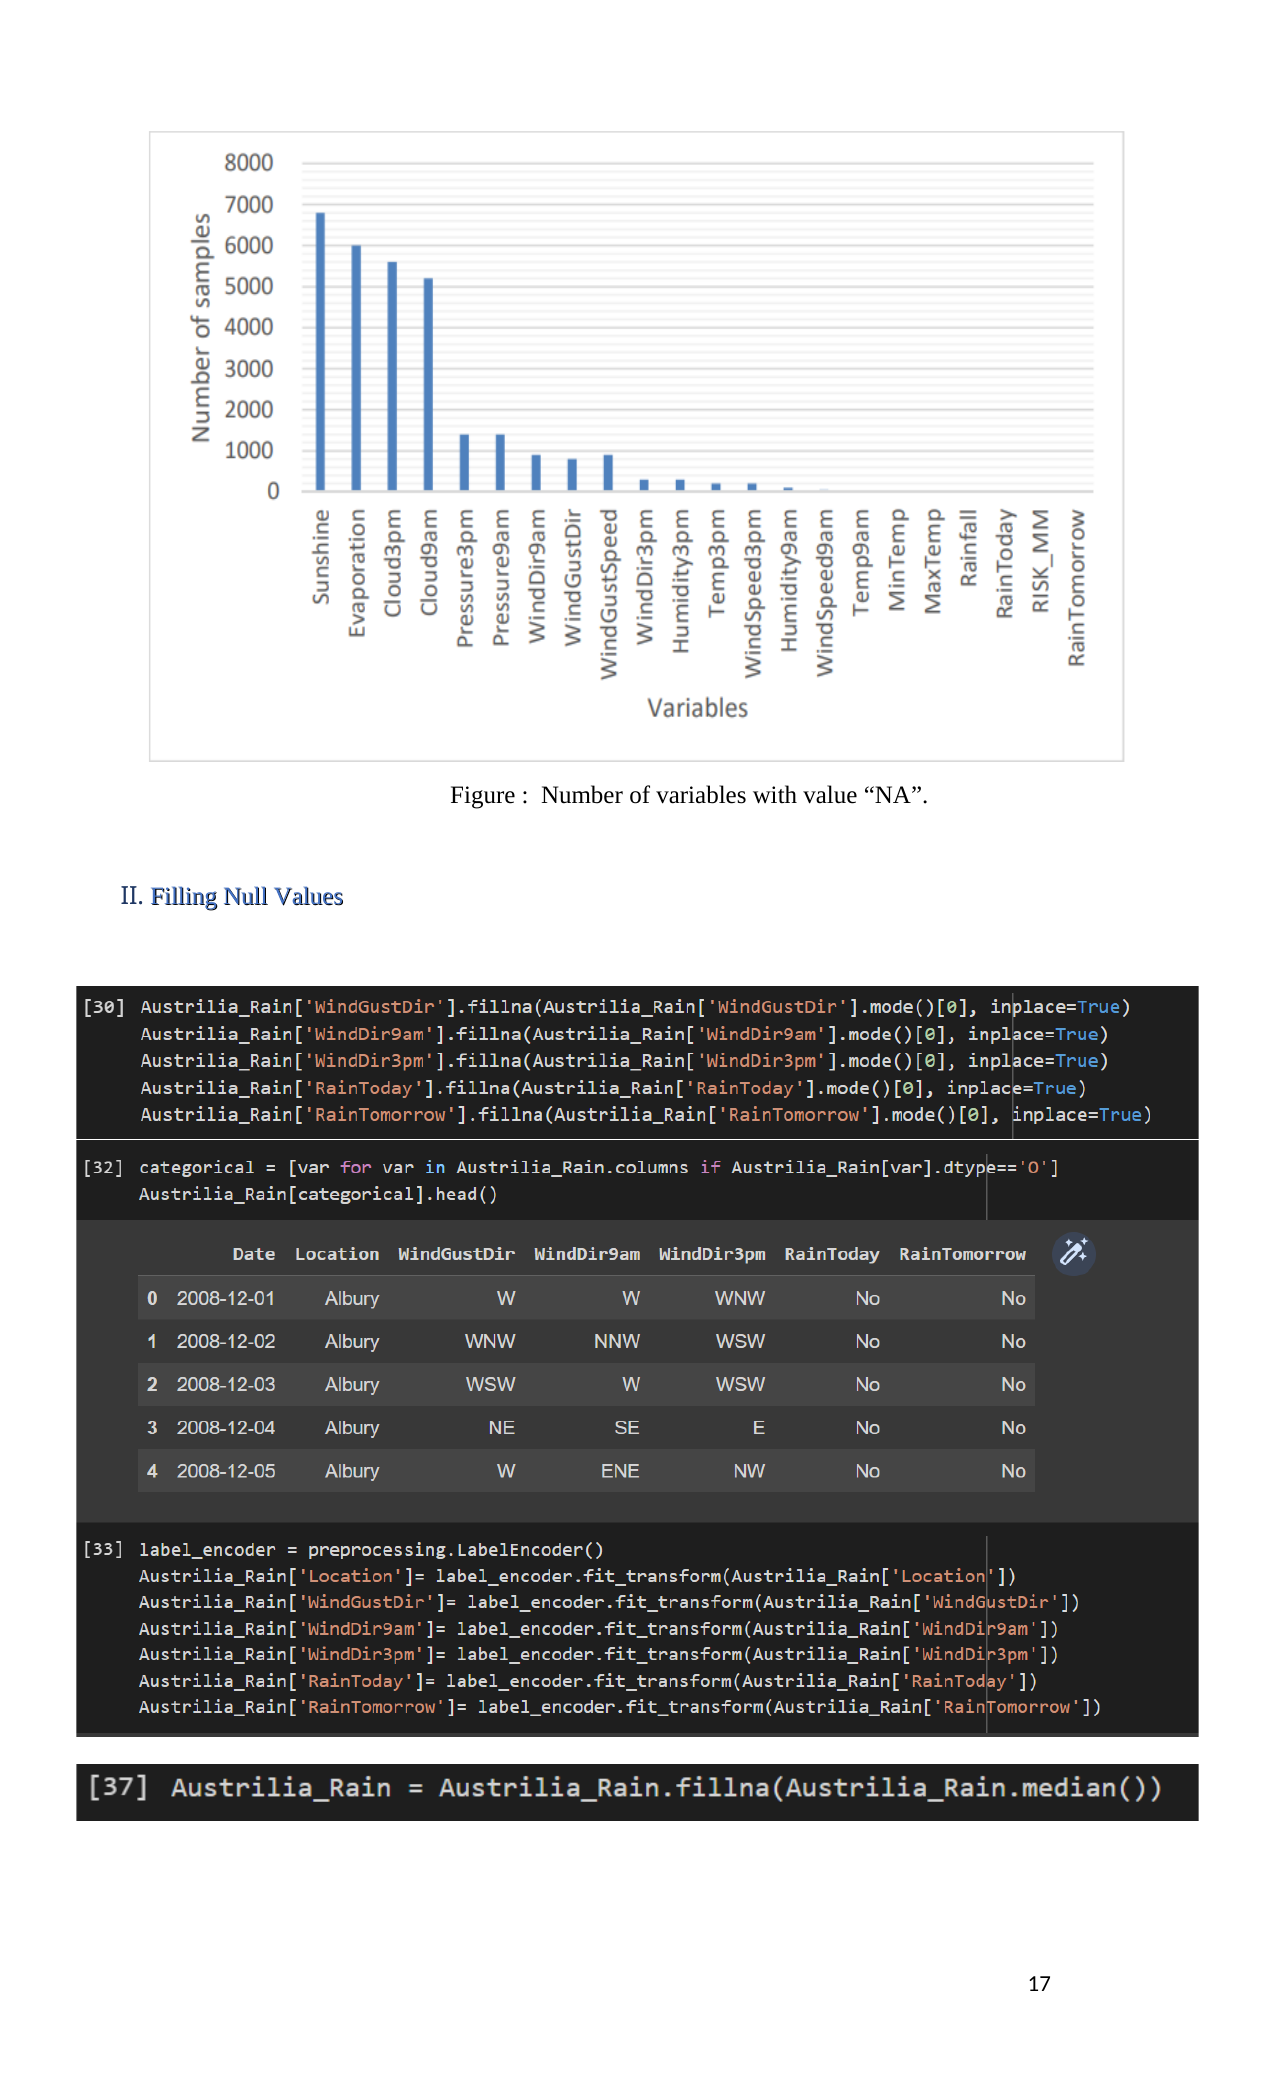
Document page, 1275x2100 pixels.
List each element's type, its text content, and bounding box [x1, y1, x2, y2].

subtitle II. Filling Null Values [75, 877, 1200, 911]
text Figure : Number of variables with value “NA”. [450, 780, 1200, 808]
